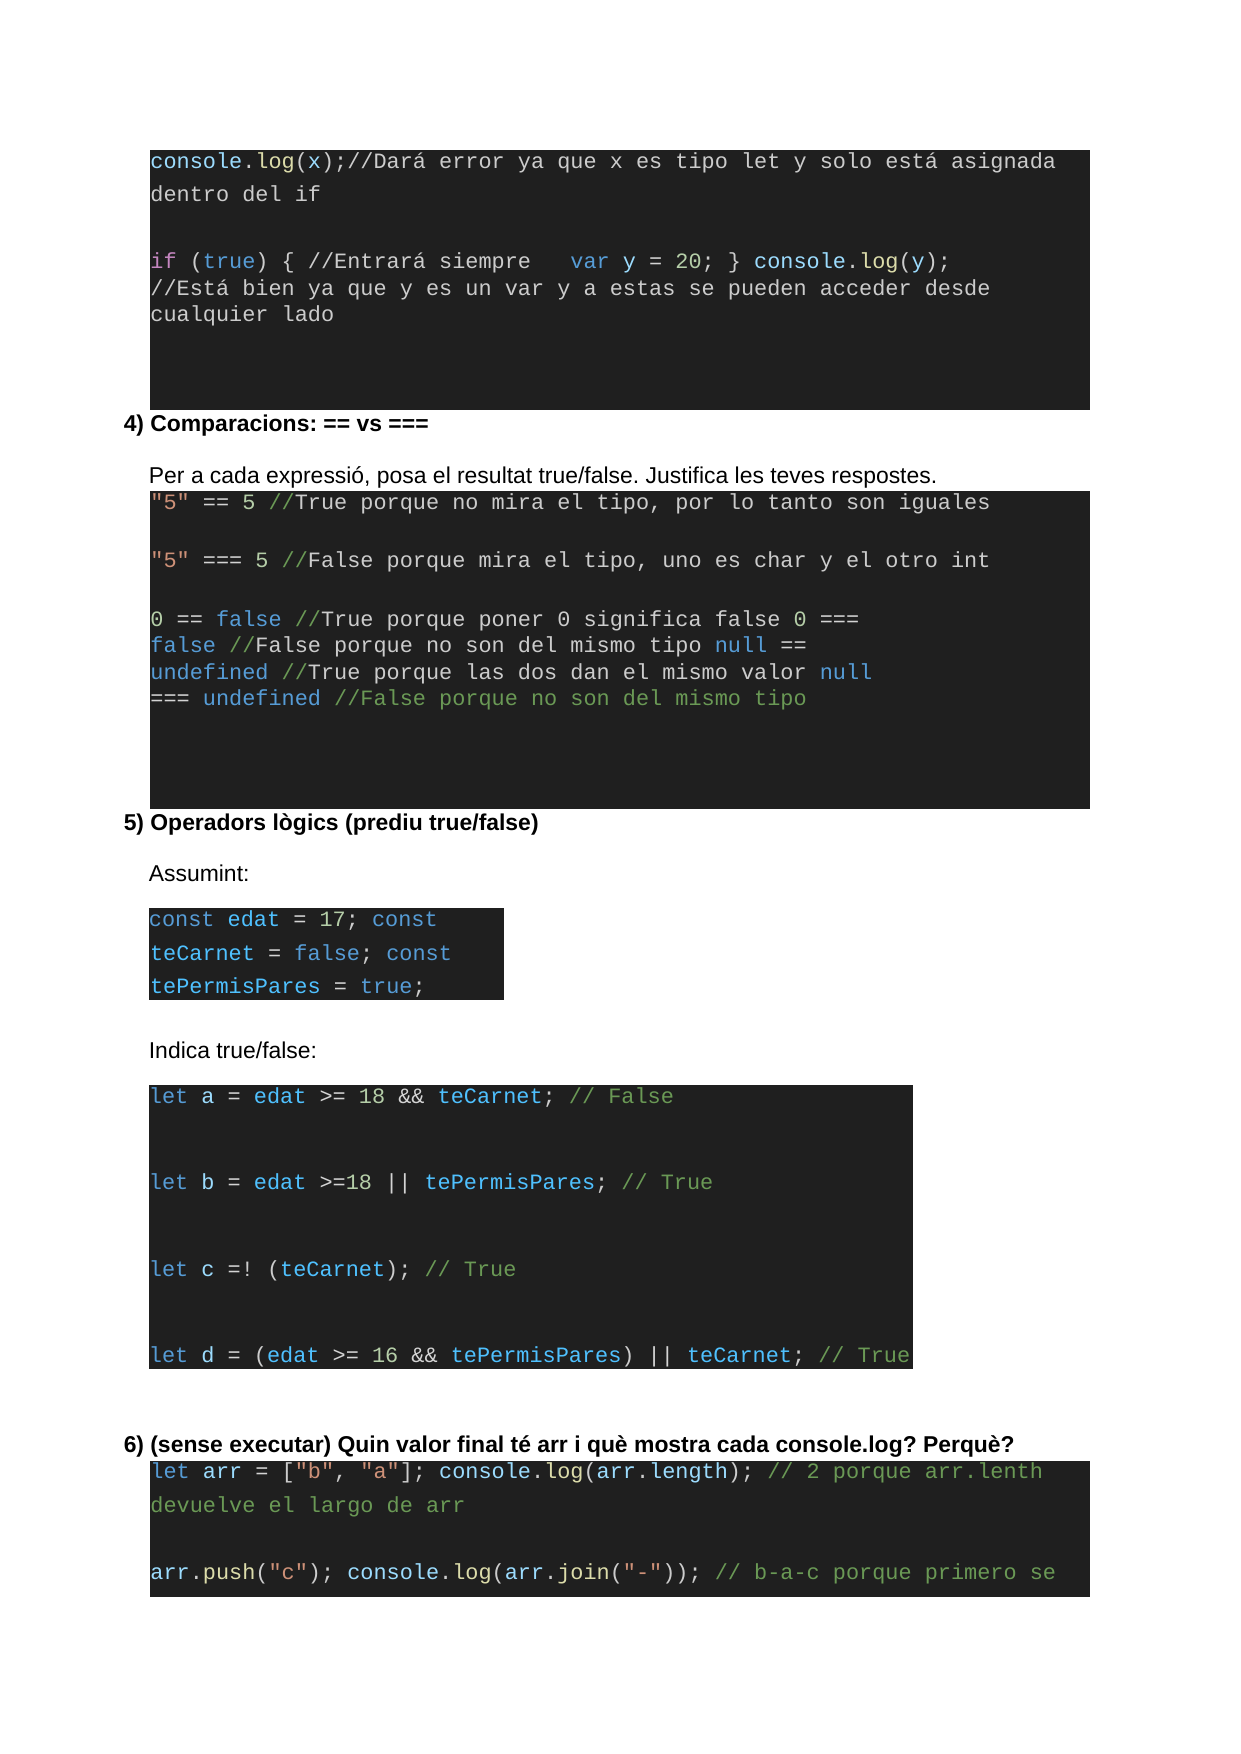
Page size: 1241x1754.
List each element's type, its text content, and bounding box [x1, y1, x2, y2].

table_header let arr = ["b", "a"]; console.log(arr.length); // 2 porque arr.lenth devuelve el largo de arr arr.push("c"); console.log(arr.join("-")); // b-a-c porque primero se [150, 1461, 1090, 1597]
text let b = edat >=18 || tePermisPares; // True [149, 1171, 913, 1196]
table_header console.log(x);//Dará error ya que x es tipo let y solo está asignada dentro del if if (true) { //Entrará siempre var y = 20; } console.log(y); //Está bien ya que y es un var y a estas se pueden acceder desde cualquier lado [150, 150, 1090, 410]
text Per a cada expressió, posa el resultat true/false. Justifica les teves respostes. [149, 462, 1095, 488]
text let a = edat >= 18 && teCarnet; // False [149, 1085, 913, 1109]
text Indica true/false: [149, 1037, 1095, 1063]
list Comparacions: == vs === [123, 410, 1095, 437]
text Assumint: [149, 860, 1095, 887]
list (sense executar) Quin valor final té arr i què mostra cada console.log? Perquè? [123, 1431, 1095, 1457]
text const edat = 17; const teCarnet = false; const tePermisPares = true; [149, 908, 504, 1000]
table_header "5" == 5 //True porque no mira el tipo, por lo tanto son iguales "5" === 5 //False porque mira el tipo, uno es char y el otro int 0 == false //True porque poner 0 significa false 0 === false //False porque no son del mismo tipo null == undefined //True porque las dos dan el mismo valor null === undefined //False porque no son del mismo tipo [150, 491, 1090, 809]
list Operadors lògics (prediu true/false) [123, 809, 1095, 836]
text let c =! (teCarnet); // True [149, 1258, 913, 1282]
text let d = (edat >= 16 && tePermisPares) || teCarnet; // True [149, 1344, 913, 1369]
